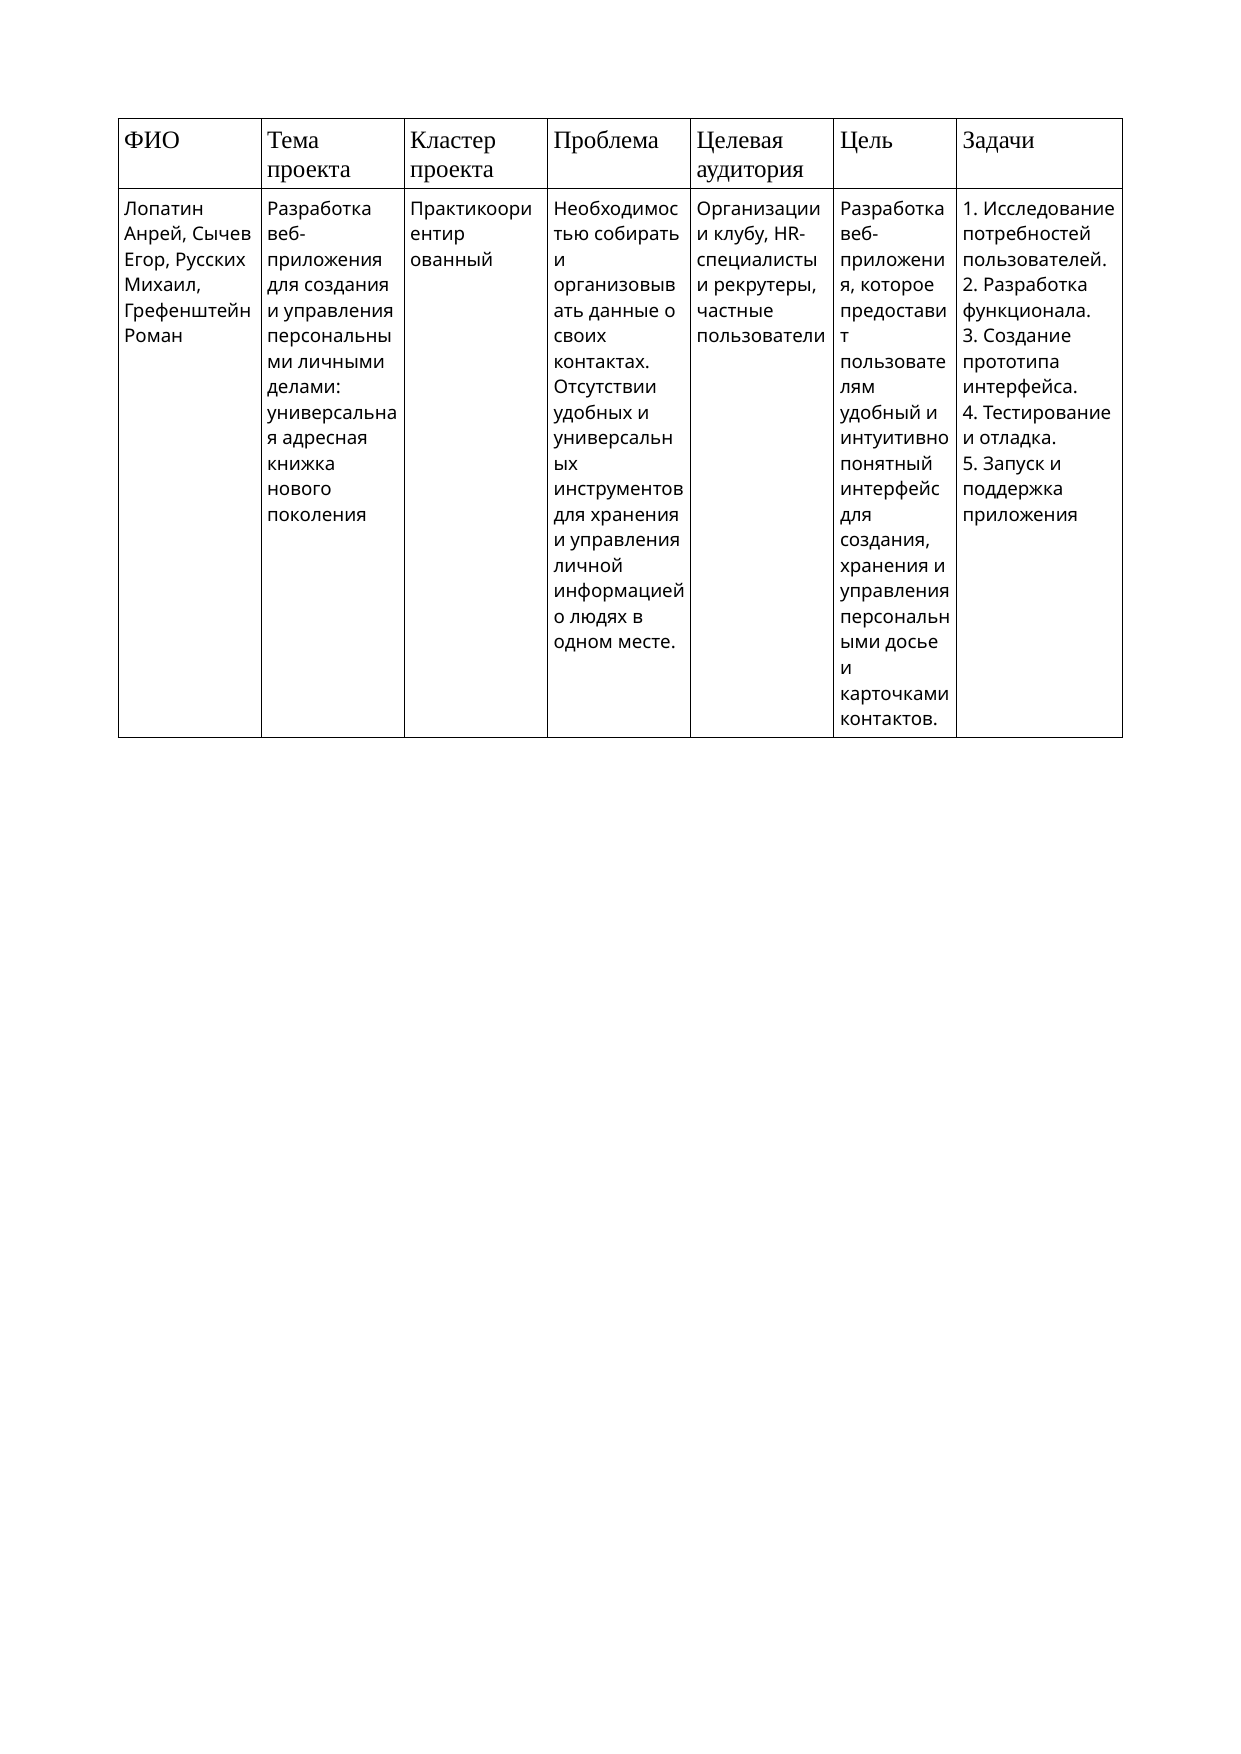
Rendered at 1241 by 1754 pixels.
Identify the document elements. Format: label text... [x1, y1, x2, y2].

table_header Кластер проекта [405, 119, 547, 188]
table_header Проблема [548, 119, 690, 188]
table_cell 1. Исследование потребностей пользователей. 2. Разработка функционала. 3. Создание прототипа интерфейса. 4. Тестирование и отладка. 5. Запуск и поддержка приложения [957, 189, 1122, 737]
table_cell Лопатин Анрей, Сычев Егор, Русских Михаил, Грефенштейн Роман [119, 189, 261, 737]
table_cell Разработка веб-приложения, которое предоставит пользователям удобный и интуитивно понятный интерфейс для создания, хранения и управления персональными досье и карточками контактов. [834, 189, 956, 737]
table_header Тема проекта [262, 119, 404, 188]
table_cell Разработка веб-приложения для создания и управления персональными личными делами: универсальная адресная книжка нового поколения [262, 189, 404, 737]
table_header ФИО [119, 119, 261, 188]
table_cell Организации и клубу, HR-специалисты и рекрутеры, частные пользователи [691, 189, 833, 737]
table_header Цель [834, 119, 956, 188]
table_header Задачи [957, 119, 1122, 188]
table_cell Практикоориентир ованный [405, 189, 547, 737]
table_header Целевая аудитория [691, 119, 833, 188]
table_cell Необходимостью собирать и организовывать данные о своих контактах. Отсутствии удобных и универсальных инструментов для хранения и управления личной информацией о людях в одном месте. [548, 189, 690, 737]
